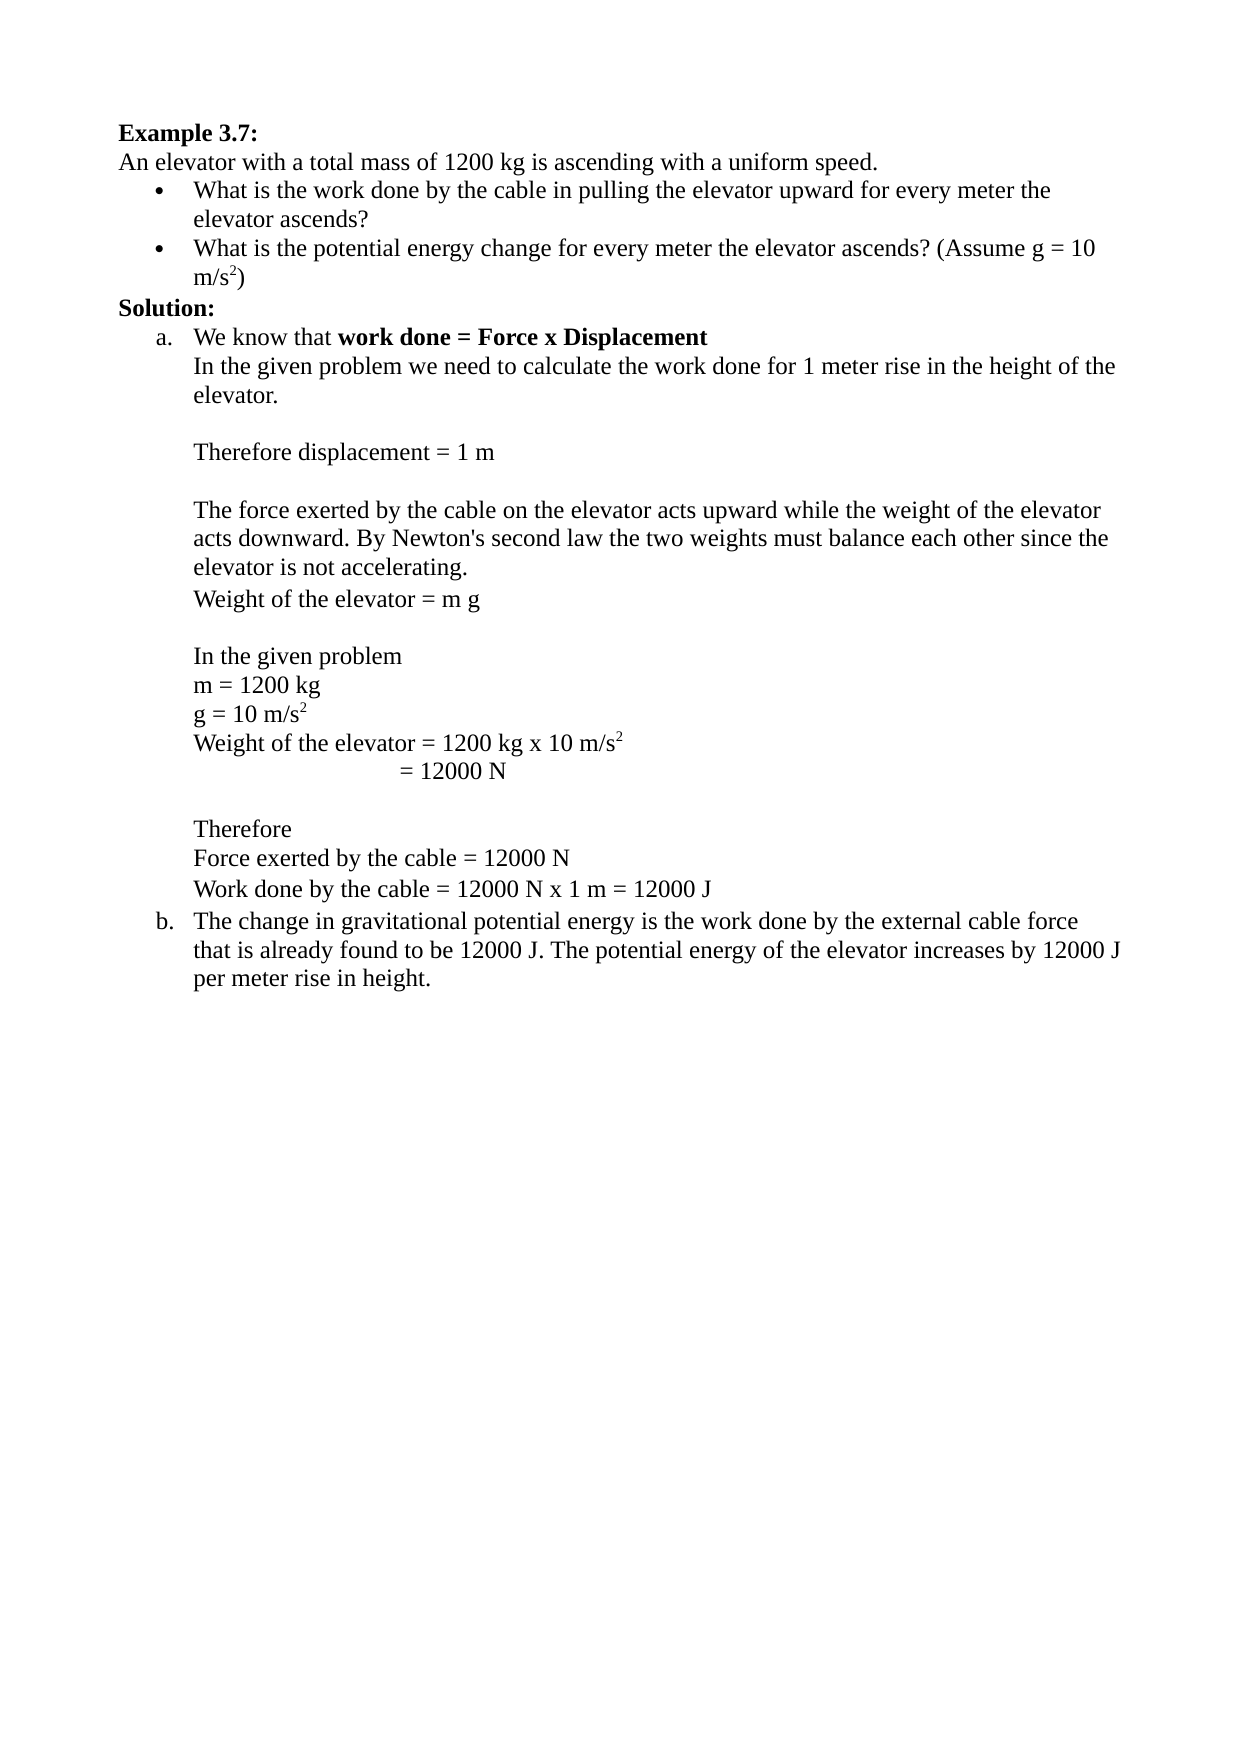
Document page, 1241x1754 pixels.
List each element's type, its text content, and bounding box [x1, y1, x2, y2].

text The force exerted by the cable on the elevator acts upward while the weight of the elevator acts downward. By Newton's second law the two weights must balance each other since the elevator is not accelerating. [193, 495, 1122, 581]
list The change in gravitational potential energy is the work done by the external cable force that is already found to be 12000 J. The potential energy of the elevator increases by 12000 J per meter rise in height. [156, 906, 1122, 992]
text Weight of the elevator = m g In the given problem m = 1200 kg g = 10 m/s2 Weight of the elevator = 1200 kg x 10 m/s2 = 12000 N Therefore Force exerted by the cable = 12000 N [193, 584, 1122, 871]
text An elevator with a total mass of 1200 kg is ascending with a uniform speed. [118, 147, 1122, 176]
text In the given problem we need to calculate the work done for 1 meter rise in the height of the elevator. [193, 351, 1122, 408]
text Example 3.7: [118, 118, 1122, 147]
text Solution: [118, 293, 1122, 322]
text Therefore displacement = 1 m [193, 408, 1122, 466]
list What is the work done by the cable in pulling the elevator upward for every meter the elevator ascends? [156, 176, 1122, 233]
list What is the potential energy change for every meter the elevator ascends? (Assume g = 10 m/s2) [156, 233, 1122, 291]
list We know that work done = Force x Displacement [156, 322, 1122, 351]
text Work done by the cable = 12000 N x 1 m = 12000 J [193, 874, 1122, 903]
